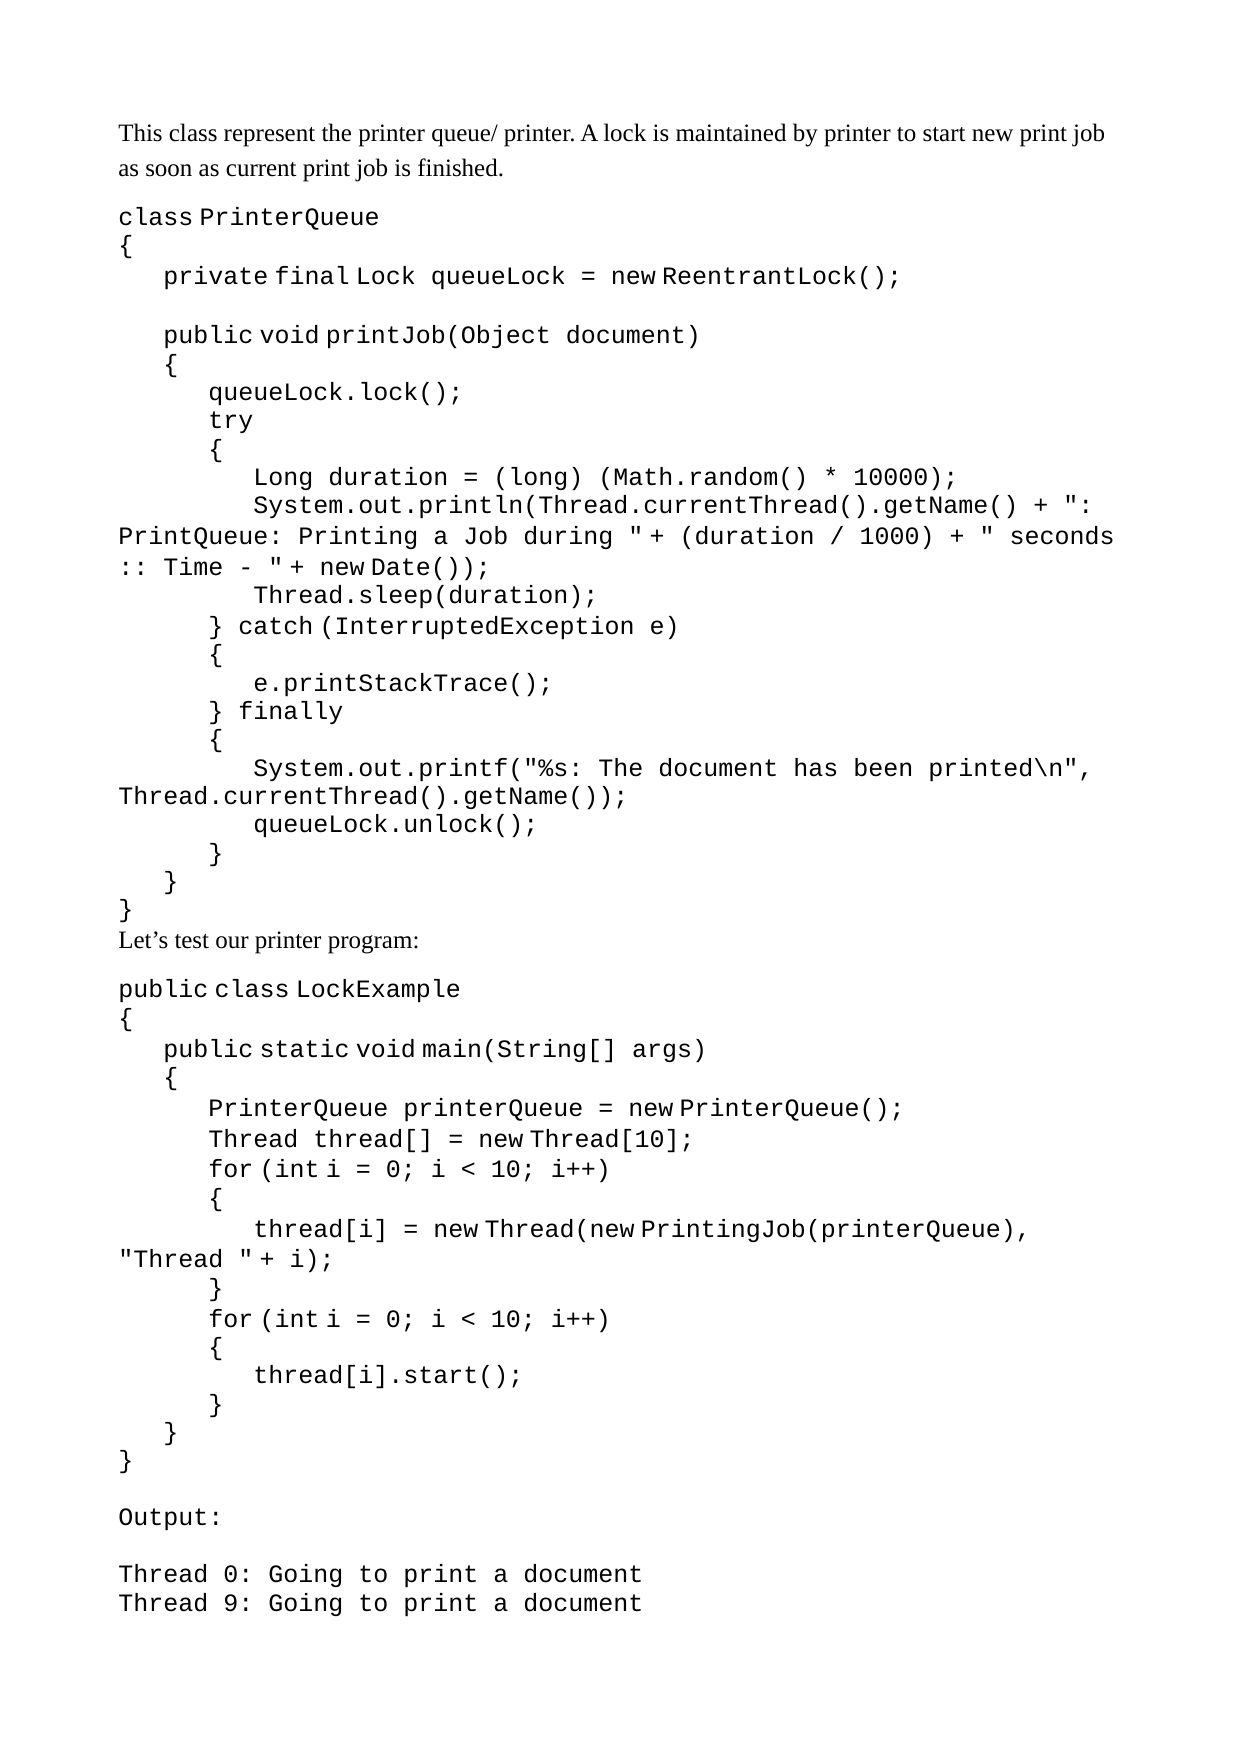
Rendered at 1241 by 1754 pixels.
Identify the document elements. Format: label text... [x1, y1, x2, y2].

text Let’s test our printer program: [118, 925, 1122, 954]
text This class represent the printer queue/ printer. A lock is maintained by printer to start new print job as soon as current print job is finished. [118, 118, 1122, 181]
table_header public class LockExample { public static void main(String[] args) { PrinterQueue printerQueue = new PrinterQueue(); Thread thread[] = new Thread[10]; for (int i = 0; i < 10; i++) { thread[i] = new Thread(new PrintingJob(printerQueue), "Thread " + i); } for (int i = 0; i < 10; i++) { thread[i].start(); } } } Output: Thread 0: Going to print a document Thread 9: Going to print a document [118, 975, 1122, 1619]
table_header class PrinterQueue { private final Lock queueLock = new ReentrantLock(); public void printJob(Object document) { queueLock.lock(); try { Long duration = (long) (Math.random() * 10000); System.out.println(Thread.currentThread().getName() + ": PrintQueue: Printing a Job during " + (duration / 1000) + " seconds :: Time - " + new Date()); Thread.sleep(duration); } catch (InterruptedException e) { e.printStackTrace(); } finally { System.out.printf("%s: The document has been printed\n", Thread.currentThread().getName()); queueLock.unlock(); } } } [118, 202, 1122, 925]
